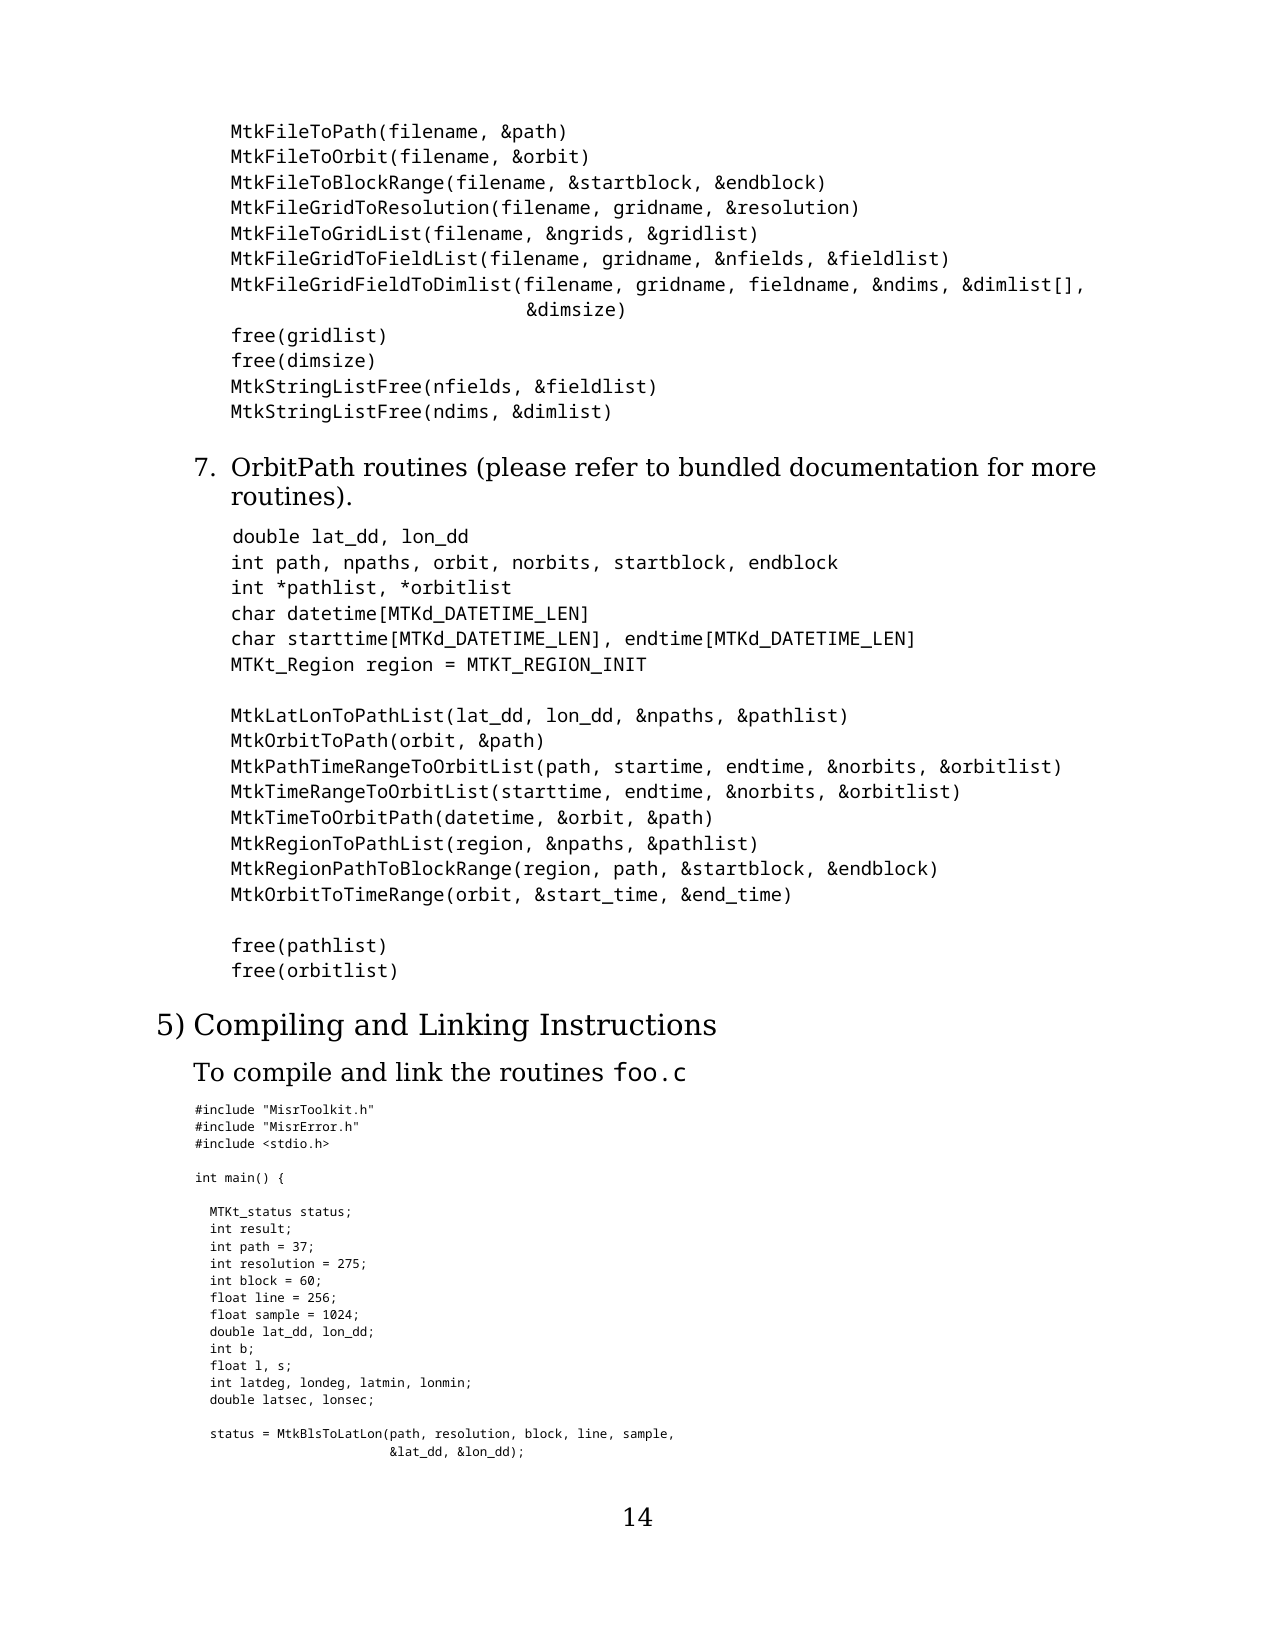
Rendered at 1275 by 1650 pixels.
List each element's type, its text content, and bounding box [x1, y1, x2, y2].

list MtkLatLonToPathList(lat_dd, lon_dd, &npaths, &pathlist) [193, 702, 1157, 728]
text #include "MisrError.h" [195, 1118, 1157, 1135]
text #include "MisrToolkit.h" [195, 1101, 1157, 1118]
list MtkFileToPath(filename, &path) [193, 118, 1157, 144]
text int main() { [195, 1169, 1157, 1186]
list MtkFileToOrbit(filename, &orbit) [193, 144, 1157, 169]
list MtkFileToBlockRange(filename, &startblock, &endblock) [193, 169, 1157, 195]
list MtkFileGridToFieldList(filename, gridname, &nfields, &fieldlist) [193, 246, 1157, 271]
text int resolution = 275; [195, 1255, 1157, 1272]
list free(dimsize) [193, 348, 1157, 373]
text #include <stdio.h> [195, 1135, 1157, 1152]
list int *pathlist, *orbitlist [193, 575, 1157, 600]
list MtkFileGridFieldToDimlist(filename, gridname, fieldname, &ndims, &dimlist[], [193, 271, 1157, 297]
list char starttime[MTKd_DATETIME_LEN], endtime[MTKd_DATETIME_LEN] [193, 626, 1157, 651]
text &dimsize) [526, 297, 1157, 322]
list free(gridlist) [193, 322, 1157, 348]
list MtkOrbitToTimeRange(orbit, &start_time, &end_time) [193, 881, 1157, 906]
list MtkRegionToPathList(region, &npaths, &pathlist) [193, 830, 1157, 855]
text float line = 256; [195, 1289, 1157, 1306]
text status = MtkBlsToLatLon(path, resolution, block, line, sample, [195, 1426, 1157, 1443]
text MTKt_status status; [195, 1203, 1157, 1221]
text int block = 60; [195, 1272, 1157, 1289]
list MtkPathTimeRangeToOrbitList(path, startime, endtime, &norbits, &orbitlist) [193, 753, 1157, 779]
text double lat_dd, lon_dd [232, 524, 1157, 549]
list MtkStringListFree(ndims, &dimlist) [193, 399, 1157, 424]
list free(pathlist) [193, 932, 1157, 957]
list char datetime[MTKd_DATETIME_LEN] [193, 600, 1157, 626]
list OrbitPath routines (please refer to bundled documentation for more routines). [193, 453, 1157, 511]
subtitle Compiling and Linking Instructions [156, 1008, 1157, 1042]
list To compile and link the routines foo.c [156, 1054, 1157, 1088]
text int result; [195, 1221, 1157, 1238]
text float sample = 1024; [195, 1306, 1157, 1323]
text int path = 37; [195, 1238, 1157, 1255]
text int b; [195, 1340, 1157, 1357]
list MtkTimeRangeToOrbitList(starttime, endtime, &norbits, &orbitlist) [193, 779, 1157, 804]
text &lat_dd, &lon_dd); [195, 1443, 1157, 1460]
list int path, npaths, orbit, norbits, startblock, endblock [193, 549, 1157, 575]
list free(orbitlist) [193, 957, 1157, 983]
list MtkFileToGridList(filename, &ngrids, &gridlist) [193, 220, 1157, 246]
list MtkFileGridToResolution(filename, gridname, &resolution) [193, 195, 1157, 220]
text double latsec, lonsec; [195, 1391, 1157, 1408]
list MtkOrbitToPath(orbit, &path) [193, 728, 1157, 753]
text double lat_dd, lon_dd; [195, 1323, 1157, 1340]
list MtkStringListFree(nfields, &fieldlist) [193, 373, 1157, 399]
text float l, s; [195, 1357, 1157, 1374]
list MTKt_Region region = MTKT_REGION_INIT [193, 651, 1157, 677]
text int latdeg, londeg, latmin, lonmin; [195, 1374, 1157, 1391]
list MtkRegionPathToBlockRange(region, path, &startblock, &endblock) [193, 855, 1157, 881]
list MtkTimeToOrbitPath(datetime, &orbit, &path) [193, 804, 1157, 830]
